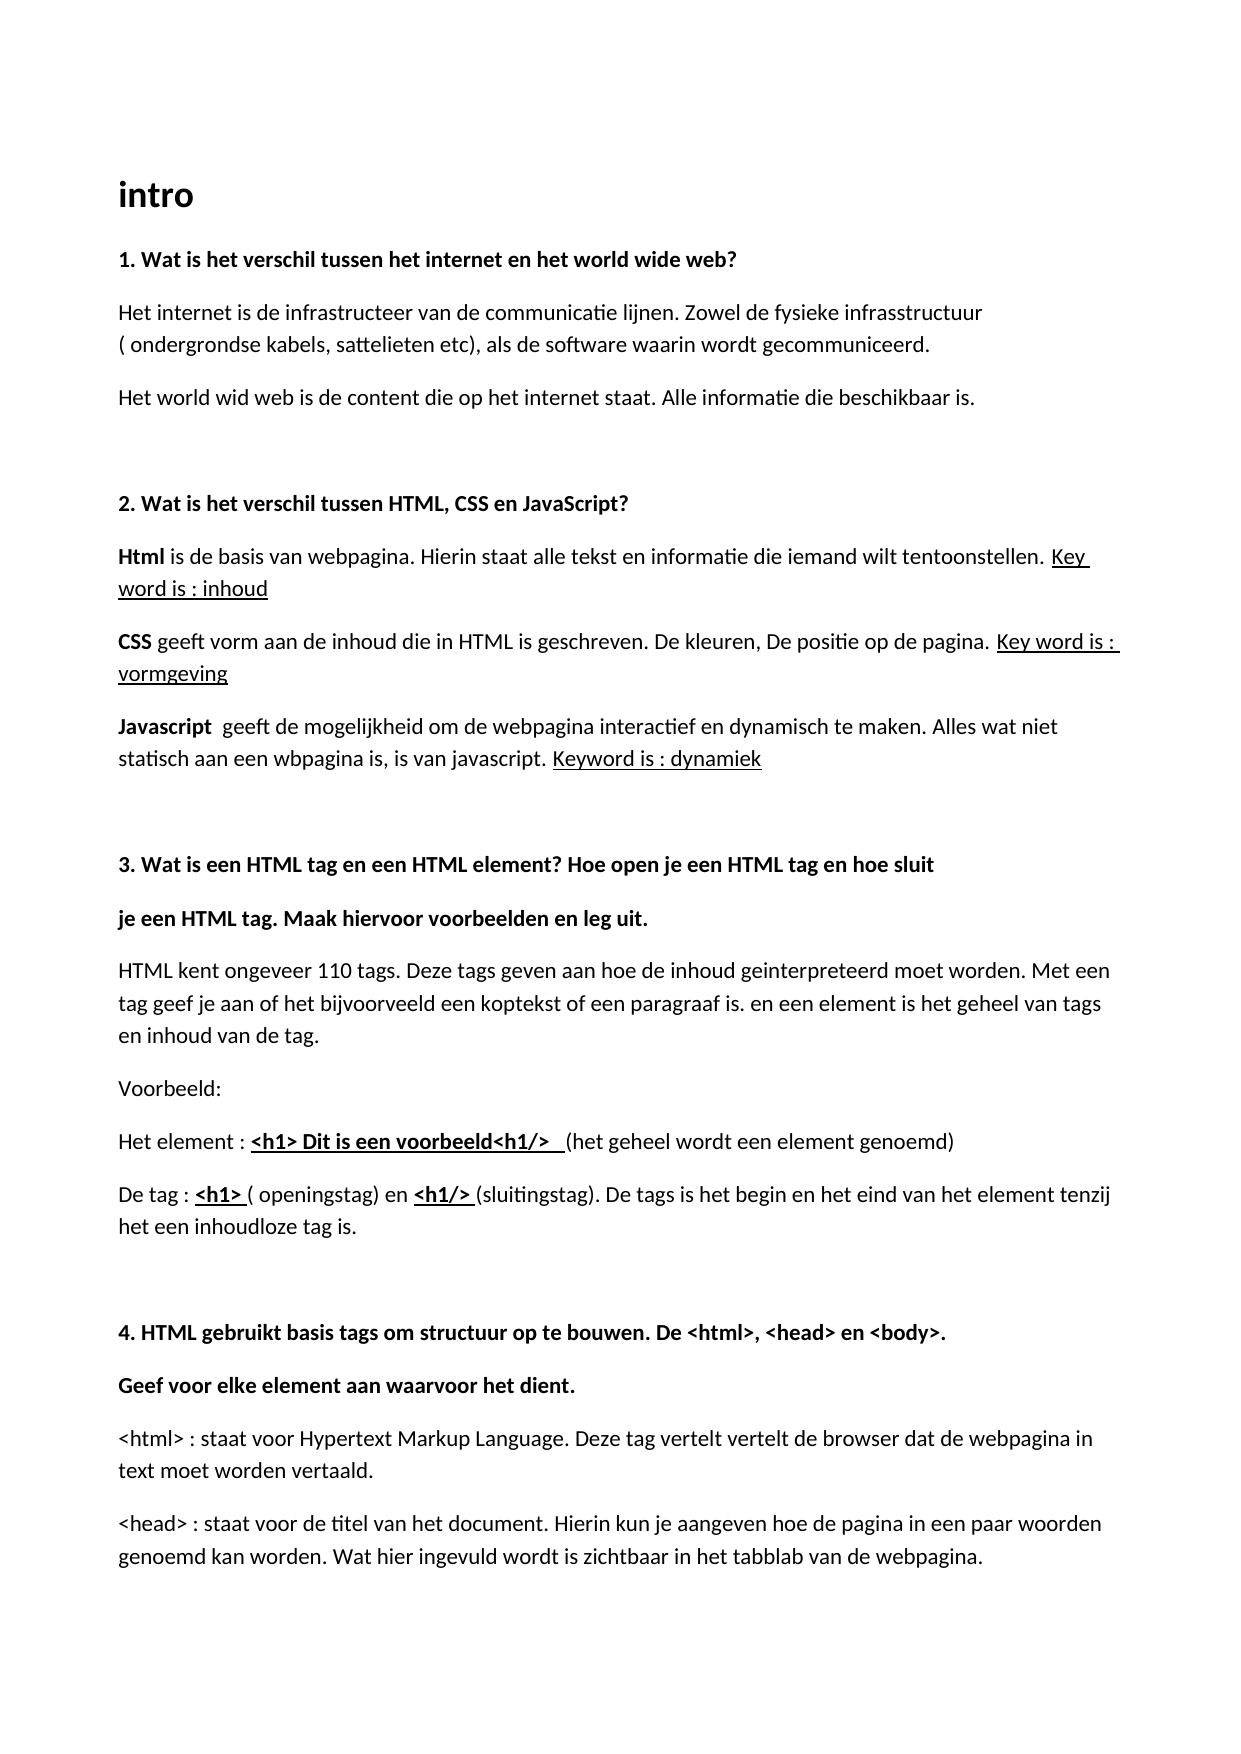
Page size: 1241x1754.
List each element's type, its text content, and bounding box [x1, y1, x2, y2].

text Het element : <h1> Dit is een voorbeeld<h1/> (het geheel wordt een element genoemd) [118, 1127, 1122, 1155]
text je een HTML tag. Maak hiervoor voorbeelden en leg uit. [118, 904, 1122, 932]
text Javascript geeft de mogelijkheid om de webpagina interactief en dynamisch te maken. Alles wat niet statisch aan een wbpagina is, is van javascript. Keyword is : dynamiek [118, 712, 1122, 773]
text <html> : staat voor Hypertext Markup Language. Deze tag vertelt vertelt de browser dat de webpagina in text moet worden vertaald. [118, 1424, 1122, 1484]
text Het internet is de infrastructeer van de communicatie lijnen. Zowel de fysieke infrasstructuur ( ondergrondse kabels, sattelieten etc), als de software waarin wordt gecommuniceerd. [118, 298, 1122, 358]
text 1. Wat is het verschil tussen het internet en het world wide web? [118, 245, 1122, 273]
text Geef voor elke element aan waarvoor het dient. [118, 1371, 1122, 1399]
text Voorbeeld: [118, 1074, 1122, 1102]
text 4. HTML gebruikt basis tags om structuur op te bouwen. De <html>, <head> en <body>. [118, 1318, 1122, 1346]
text HTML kent ongeveer 110 tags. Deze tags geven aan hoe de inhoud geinterpreteerd moet worden. Met een tag geef je aan of het bijvoorveeld een koptekst of een paragraaf is. en een element is het geheel van tags en inhoud van de tag. [118, 957, 1122, 1049]
text CSS geeft vorm aan de inhoud die in HTML is geschreven. De kleuren, De positie op de pagina. Key word is : vormgeving [118, 627, 1122, 687]
text <head> : staat voor de titel van het document. Hierin kun je aangeven hoe de pagina in een paar woorden genoemd kan worden. Wat hier ingevuld wordt is zichtbaar in het tabblab van de webpagina. [118, 1509, 1122, 1570]
text Het world wid web is de content die op het internet staat. Alle informatie die beschikbaar is. [118, 383, 1122, 411]
text Html is de basis van webpagina. Hierin staat alle tekst en informatie die iemand wilt tentoonstellen. Key word is : inhoud [118, 542, 1122, 602]
text De tag : <h1> ( openingstag) en <h1/> (sluitingstag). De tags is het begin en het eind van het element tenzij het een inhoudloze tag is. [118, 1180, 1122, 1240]
text intro [118, 171, 1122, 217]
text 3. Wat is een HTML tag en een HTML element? Hoe open je een HTML tag en hoe sluit [118, 851, 1122, 879]
text 2. Wat is het verschil tussen HTML, CSS en JavaScript? [118, 489, 1122, 517]
